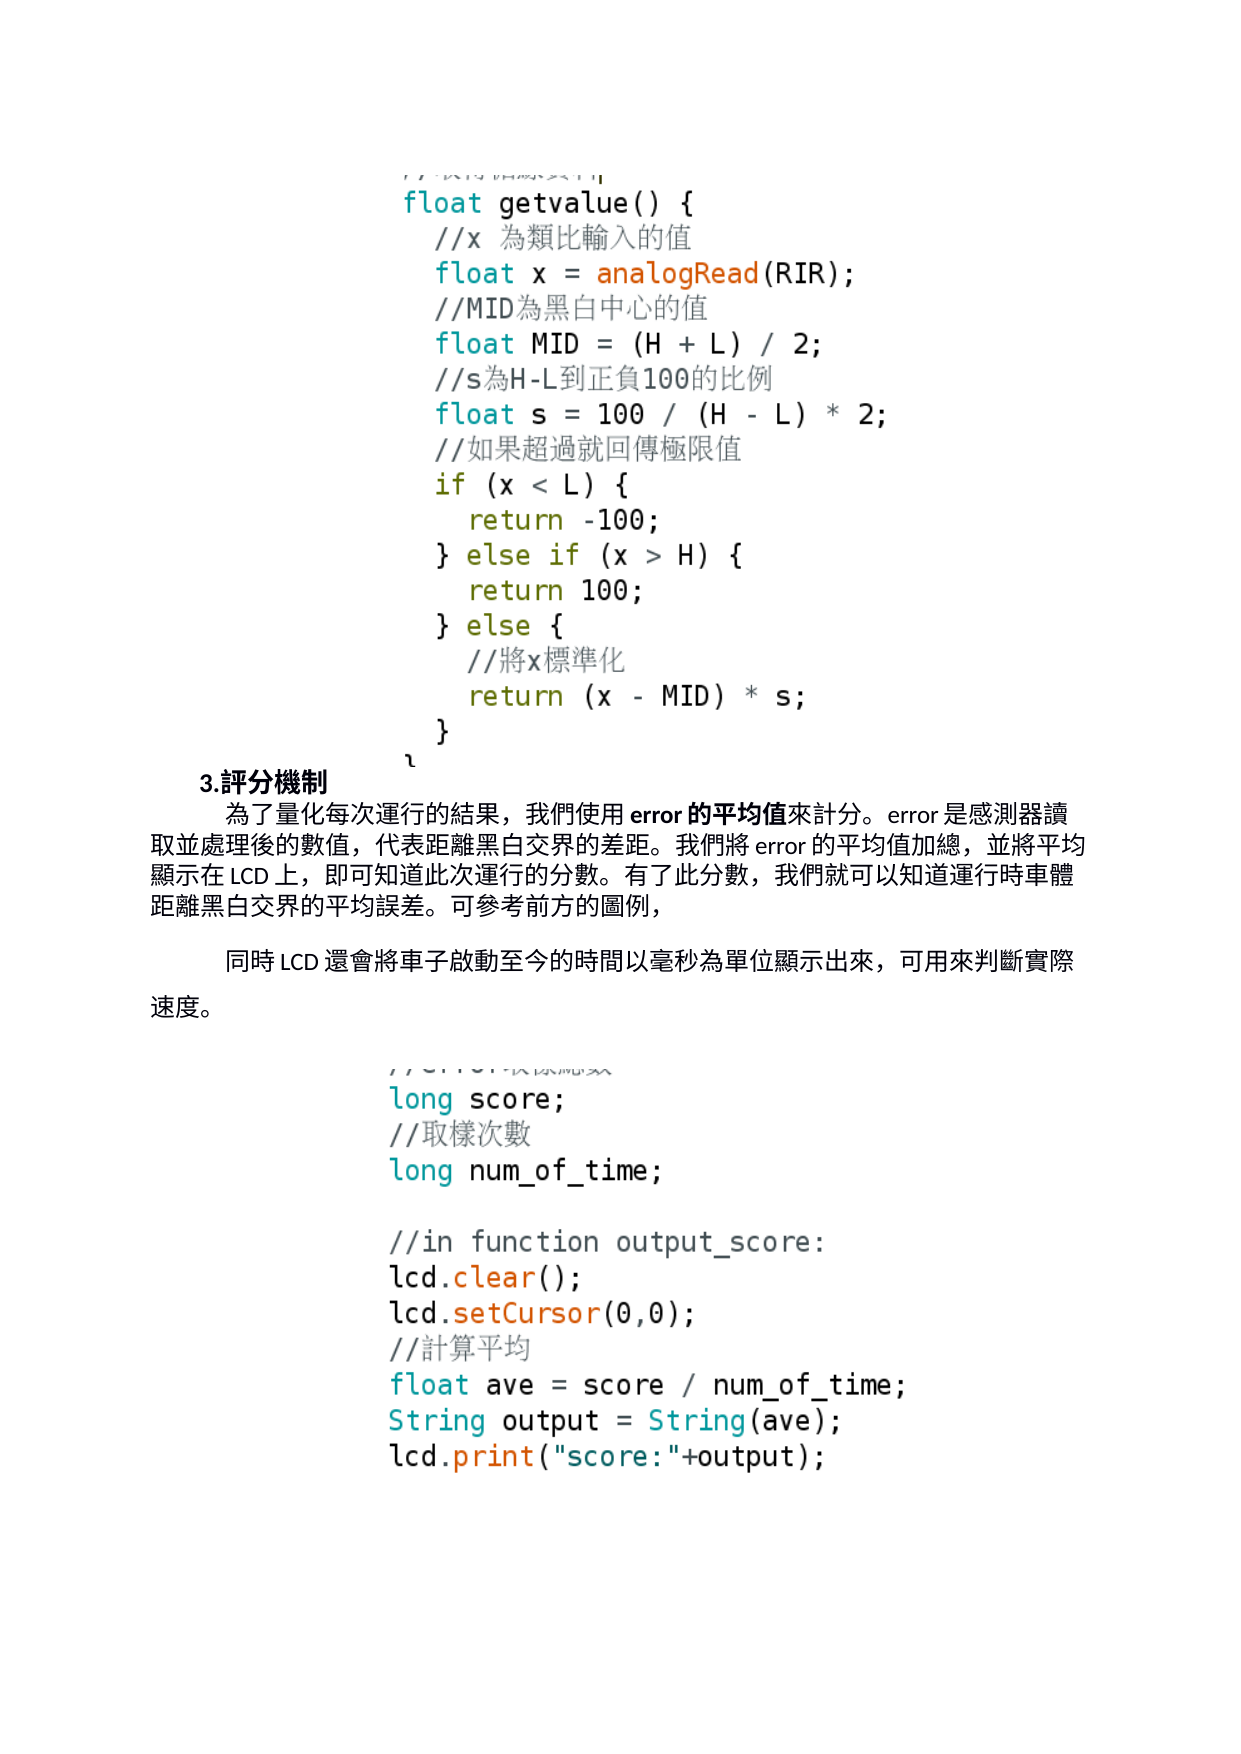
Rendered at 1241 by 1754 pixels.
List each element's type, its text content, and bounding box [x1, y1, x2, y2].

picture [404, 175, 900, 767]
subtitle 為了量化每次運行的結果，我們使用error的平均值來計分。error是感測器讀取並處理後的數值，代表距離黑白交界的差距。我們將error的平均值加總，並將平均顯示在LCD上，即可知道此次運行的分數。有了此分數，我們就可以知道運行時車體距離黑白交界的平均誤差。可參考前方的圖例， [150, 799, 1090, 921]
picture [385, 1069, 919, 1477]
subtitle 3.評分機制 [150, 150, 1090, 799]
text 同時LCD還會將車子啟動至今的時間以毫秒為單位顯示出來，可用來判斷實際速度。 [150, 946, 1090, 1023]
